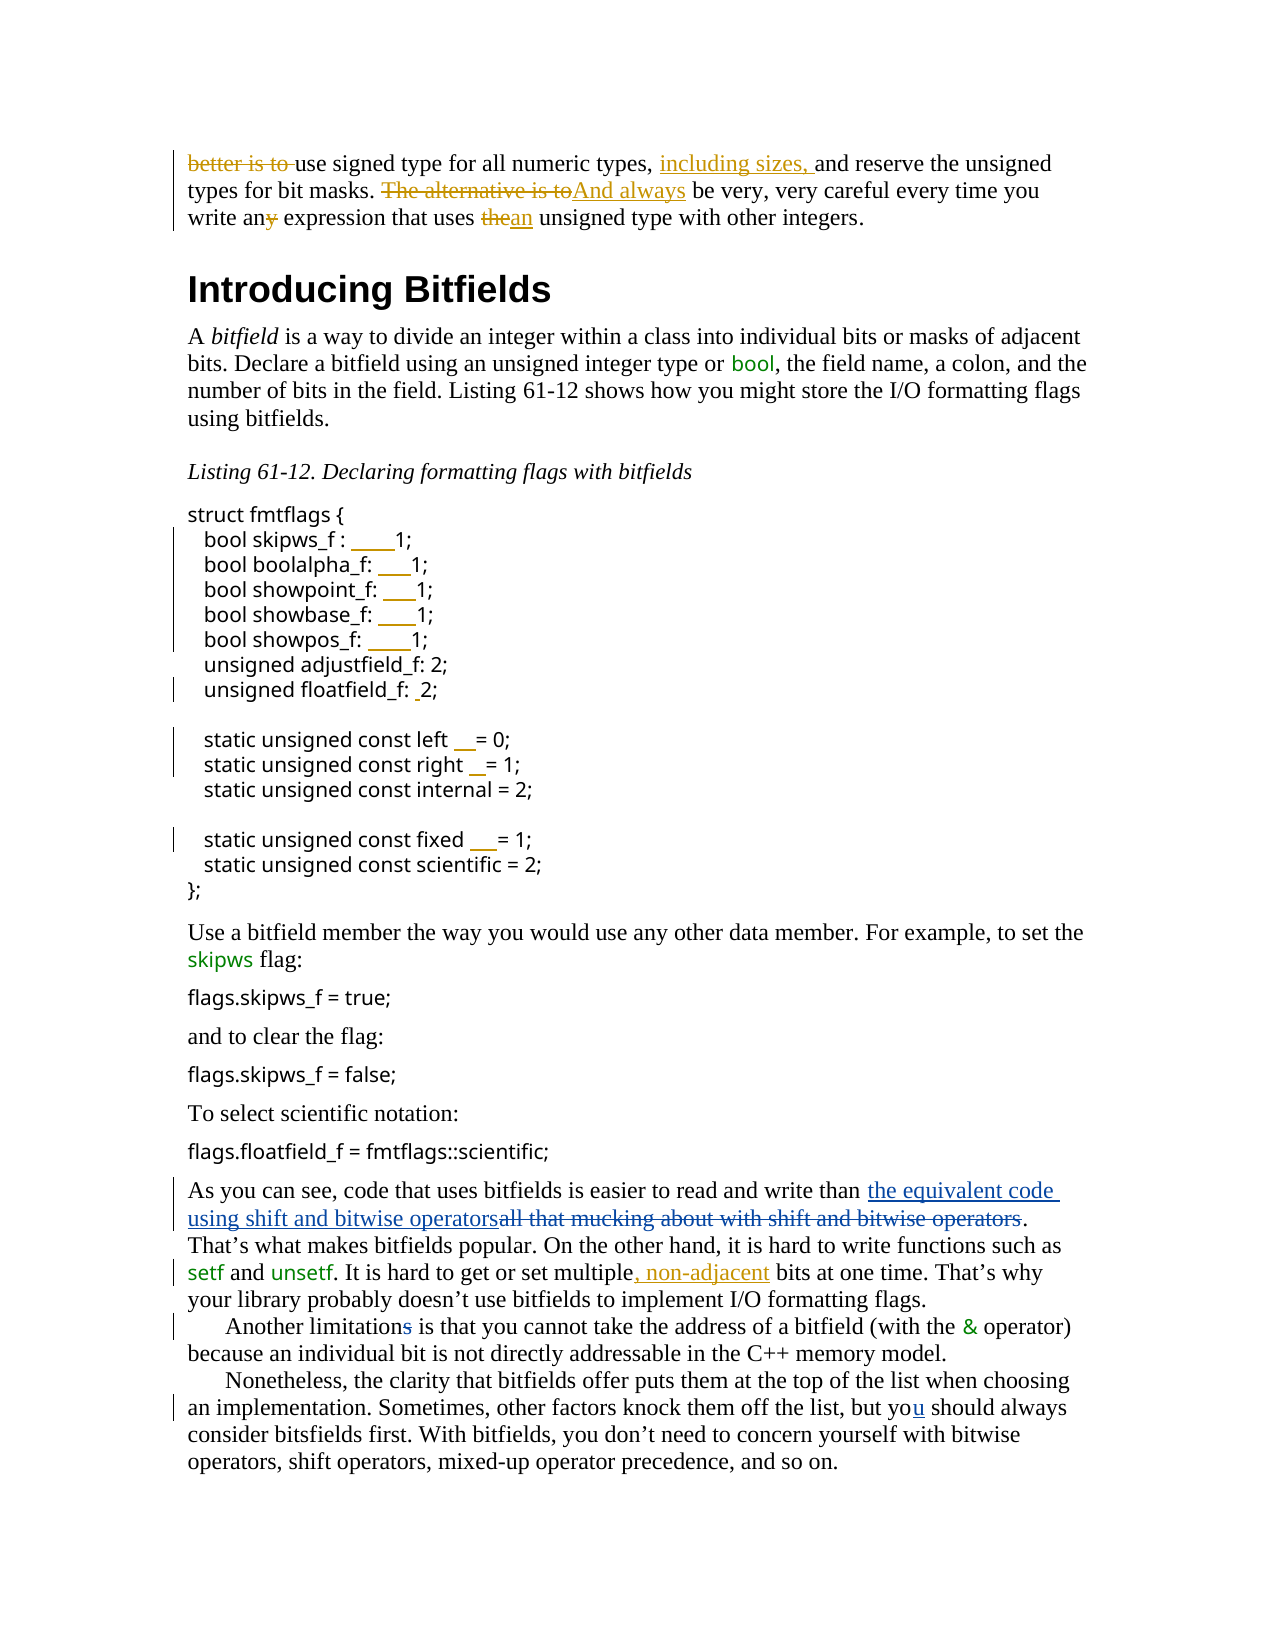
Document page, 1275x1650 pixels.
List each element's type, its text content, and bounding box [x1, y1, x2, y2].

text bool showbase_f: 1; [187, 602, 1072, 627]
text unsigned adjustfield_f: 2; [187, 652, 1072, 677]
text static unsigned const left = 0; [187, 727, 1072, 752]
text As you can see, code that uses bitfields is easier to read and write than the equivalent code using shift and bitwise operators. That’s what makes bitfields popular. On the other hand, it is hard to write functions such as setf and unsetf. It is hard to get or set multiple, non-adjacent bits at one time. That’s why your library probably doesn’t use bitfields to implement I/O formatting flags. [187, 1177, 1087, 1313]
text bool showpos_f: 1; [187, 627, 1072, 652]
text Another limitation is that you cannot take the address of a bitfield (with the & operator) because an individual bit is not directly addressable in the C++ memory model. [187, 1313, 1087, 1367]
text Nonetheless, the clarity that bitfields offer puts them at the top of the list when choosing an implementation. Sometimes, other factors knock them off the list, but you should always consider bitsfields first. With bitfields, you don’t need to concern yourself with bitwise operators, shift operators, mixed-up operator precedence, and so on. [187, 1367, 1087, 1475]
text Listing 61-12. Declaring formatting flags with bitfields [187, 456, 1087, 486]
text static unsigned const scientific = 2; [187, 852, 1072, 877]
text A bitfield is a way to divide an integer within a class into individual bits or masks of adjacent bits. Declare a bitfield using an unsigned integer type or bool, the field name, a colon, and the number of bits in the field. Listing 61-12 shows how you might store the I/O formatting flags using bitfields. [187, 323, 1087, 431]
text static unsigned const right = 1; [187, 752, 1072, 777]
text bool showpoint_f: 1; [187, 577, 1072, 602]
text Use a bitfield member the way you would use any other data member. For example, to set the skipws flag: [187, 919, 1087, 973]
text To select scientific notation: [187, 1100, 1087, 1127]
text and to clear the flag: [187, 1023, 1087, 1050]
text }; [187, 877, 1072, 902]
subtitle Introducing Bitfields [187, 269, 1087, 311]
text unsigned floatfield_f: 2; [187, 677, 1072, 702]
text static unsigned const internal = 2; [187, 777, 1072, 802]
text The second moral of the story is not to use unsigned types if you don’t have to. Most of the time, signed types work just as well. Just because a type’s range of legal values happen to be non-negative is not a reason to use an unsigned type. Doing so just complicates any code that must cooperate with the unsigned type. When using the standard library, make use of the typedefs and member typedefs that it provides. When you have control over the types, use signed type for all numeric types, including sizes, and reserve the unsigned types for bit masks. And always be very, very careful every time you write an expression that uses an unsigned type with other integers. [187, 150, 1087, 231]
text bool skipws_f : 1; [187, 527, 1072, 552]
text bool boolalpha_f: 1; [187, 552, 1072, 577]
text flags.skipws_f = true; [187, 986, 1072, 1011]
text struct fmtflags { [187, 502, 1072, 527]
text static unsigned const fixed = 1; [187, 827, 1072, 852]
text flags.skipws_f = false; [187, 1063, 1072, 1088]
text flags.floatfield_f = fmtflags::scientific; [187, 1140, 1072, 1165]
